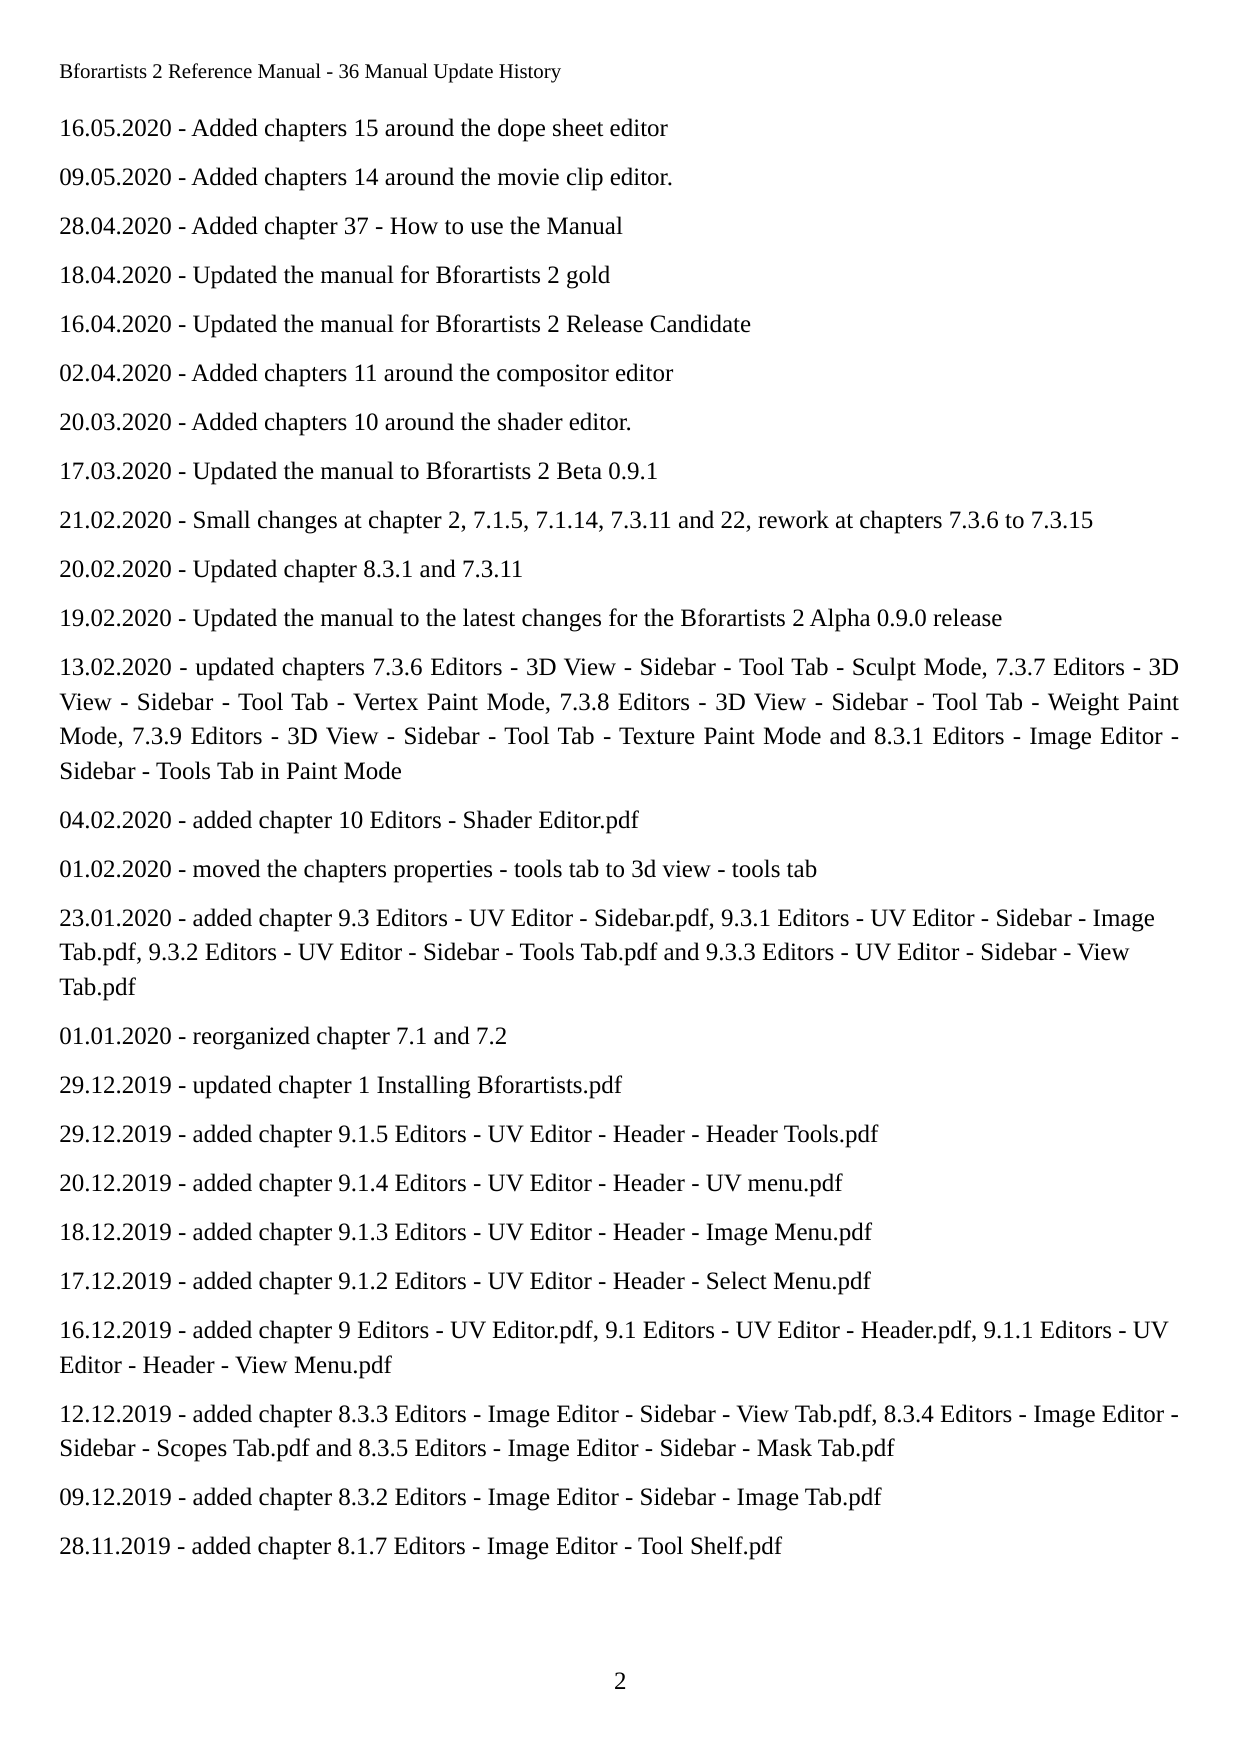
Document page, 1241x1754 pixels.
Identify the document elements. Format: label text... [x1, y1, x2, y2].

text 16.04.2020 - Updated the manual for Bforartists 2 Release Candidate [59, 309, 1181, 338]
text 20.03.2020 - Added chapters 10 around the shader editor. [59, 407, 1181, 436]
text 04.02.2020 - added chapter 10 Editors - Shader Editor.pdf [59, 805, 1181, 833]
text 01.02.2020 - moved the chapters properties - tools tab to 3d view - tools tab [59, 854, 1181, 883]
text 21.02.2020 - Small changes at chapter 2, 7.1.5, 7.1.14, 7.3.11 and 22, rework at chapters 7.3.6 to 7.3.15 [59, 505, 1181, 534]
text 20.02.2020 - Updated chapter 8.3.1 and 7.3.11 [59, 554, 1181, 583]
text 29.12.2019 - added chapter 9.1.5 Editors - UV Editor - Header - Header Tools.pdf [59, 1119, 1181, 1148]
text 20.12.2019 - added chapter 9.1.4 Editors - UV Editor - Header - UV menu.pdf [59, 1168, 1181, 1197]
text 09.05.2020 - Added chapters 14 around the movie clip editor. [59, 162, 1181, 190]
text 16.12.2019 - added chapter 9 Editors - UV Editor.pdf, 9.1 Editors - UV Editor - Header.pdf, 9.1.1 Editors - UV Editor - Header - View Menu.pdf [59, 1315, 1181, 1378]
text 01.01.2020 - reorganized chapter 7.1 and 7.2 [59, 1021, 1181, 1050]
text 29.12.2019 - updated chapter 1 Installing Bforartists.pdf [59, 1070, 1181, 1099]
text 19.02.2020 - Updated the manual to the latest changes for the Bforartists 2 Alpha 0.9.0 release [59, 603, 1181, 632]
text 09.12.2019 - added chapter 8.3.2 Editors - Image Editor - Sidebar - Image Tab.pdf [59, 1482, 1181, 1511]
text 02.04.2020 - Added chapters 11 around the compositor editor [59, 358, 1181, 387]
text 13.02.2020 - updated chapters 7.3.6 Editors - 3D View - Sidebar - Tool Tab - Sculpt Mode, 7.3.7 Editors - 3D View - Sidebar - Tool Tab - Vertex Paint Mode, 7.3.8 Editors - 3D View - Sidebar - Tool Tab - Weight Paint Mode, 7.3.9 Editors - 3D View - Sidebar - Tool Tab - Texture Paint Mode and 8.3.1 Editors - Image Editor - Sidebar - Tools Tab in Paint Mode [59, 652, 1181, 784]
text 16.05.2020 - Added chapters 15 around the dope sheet editor [59, 113, 1181, 141]
text 12.12.2019 - added chapter 8.3.3 Editors - Image Editor - Sidebar - View Tab.pdf, 8.3.4 Editors - Image Editor - Sidebar - Scopes Tab.pdf and 8.3.5 Editors - Image Editor - Sidebar - Mask Tab.pdf [59, 1399, 1181, 1462]
text 18.04.2020 - Updated the manual for Bforartists 2 gold [59, 260, 1181, 288]
text 18.12.2019 - added chapter 9.1.3 Editors - UV Editor - Header - Image Menu.pdf [59, 1217, 1181, 1246]
text 17.03.2020 - Updated the manual to Bforartists 2 Beta 0.9.1 [59, 456, 1181, 485]
text 23.01.2020 - added chapter 9.3 Editors - UV Editor - Sidebar.pdf, 9.3.1 Editors - UV Editor - Sidebar - Image Tab.pdf, 9.3.2 Editors - UV Editor - Sidebar - Tools Tab.pdf and 9.3.3 Editors - UV Editor - Sidebar - View Tab.pdf [59, 903, 1181, 1001]
text 28.11.2019 - added chapter 8.1.7 Editors - Image Editor - Tool Shelf.pdf [59, 1531, 1181, 1560]
text 17.12.2019 - added chapter 9.1.2 Editors - UV Editor - Header - Select Menu.pdf [59, 1266, 1181, 1295]
text 28.04.2020 - Added chapter 37 - How to use the Manual [59, 211, 1181, 239]
